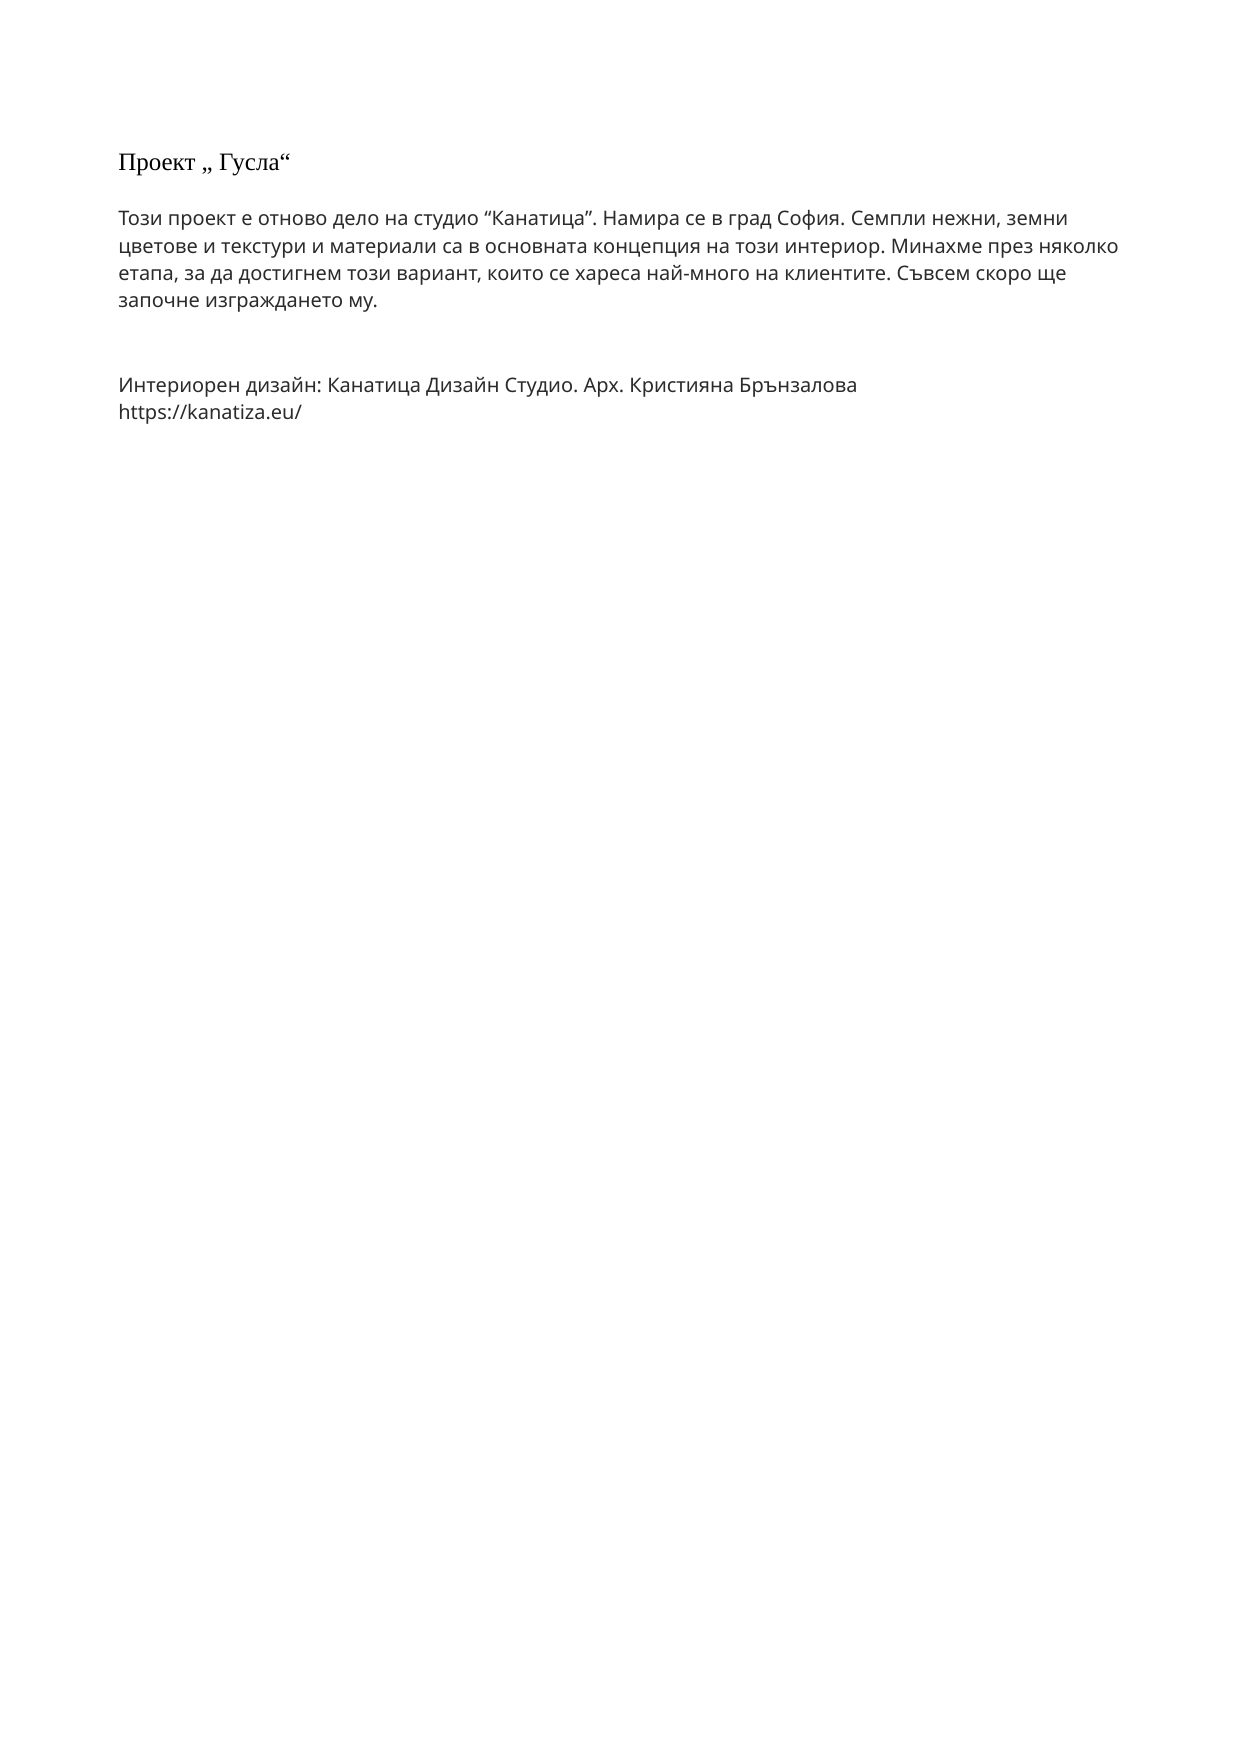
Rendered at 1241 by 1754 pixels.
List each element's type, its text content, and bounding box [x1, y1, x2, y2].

text https://kanatiza.eu/ [118, 398, 1122, 426]
text Проект „ Гусла“ [118, 118, 1122, 176]
text Интериорен дизайн: Канатица Дизайн Студио. Арх. Кристияна Брънзалова [118, 371, 1122, 398]
text Този проект е отново дело на студио “Канатица”. Намира се в град София. Семпли нежни, земни цветове и текстури и материали са в основната концепция на този интериор. Минахме през няколко етапа, за да достигнем този вариант, които се хареса най-много на клиентите. Съвсем скоро ще започне изграждането му. [118, 204, 1122, 313]
